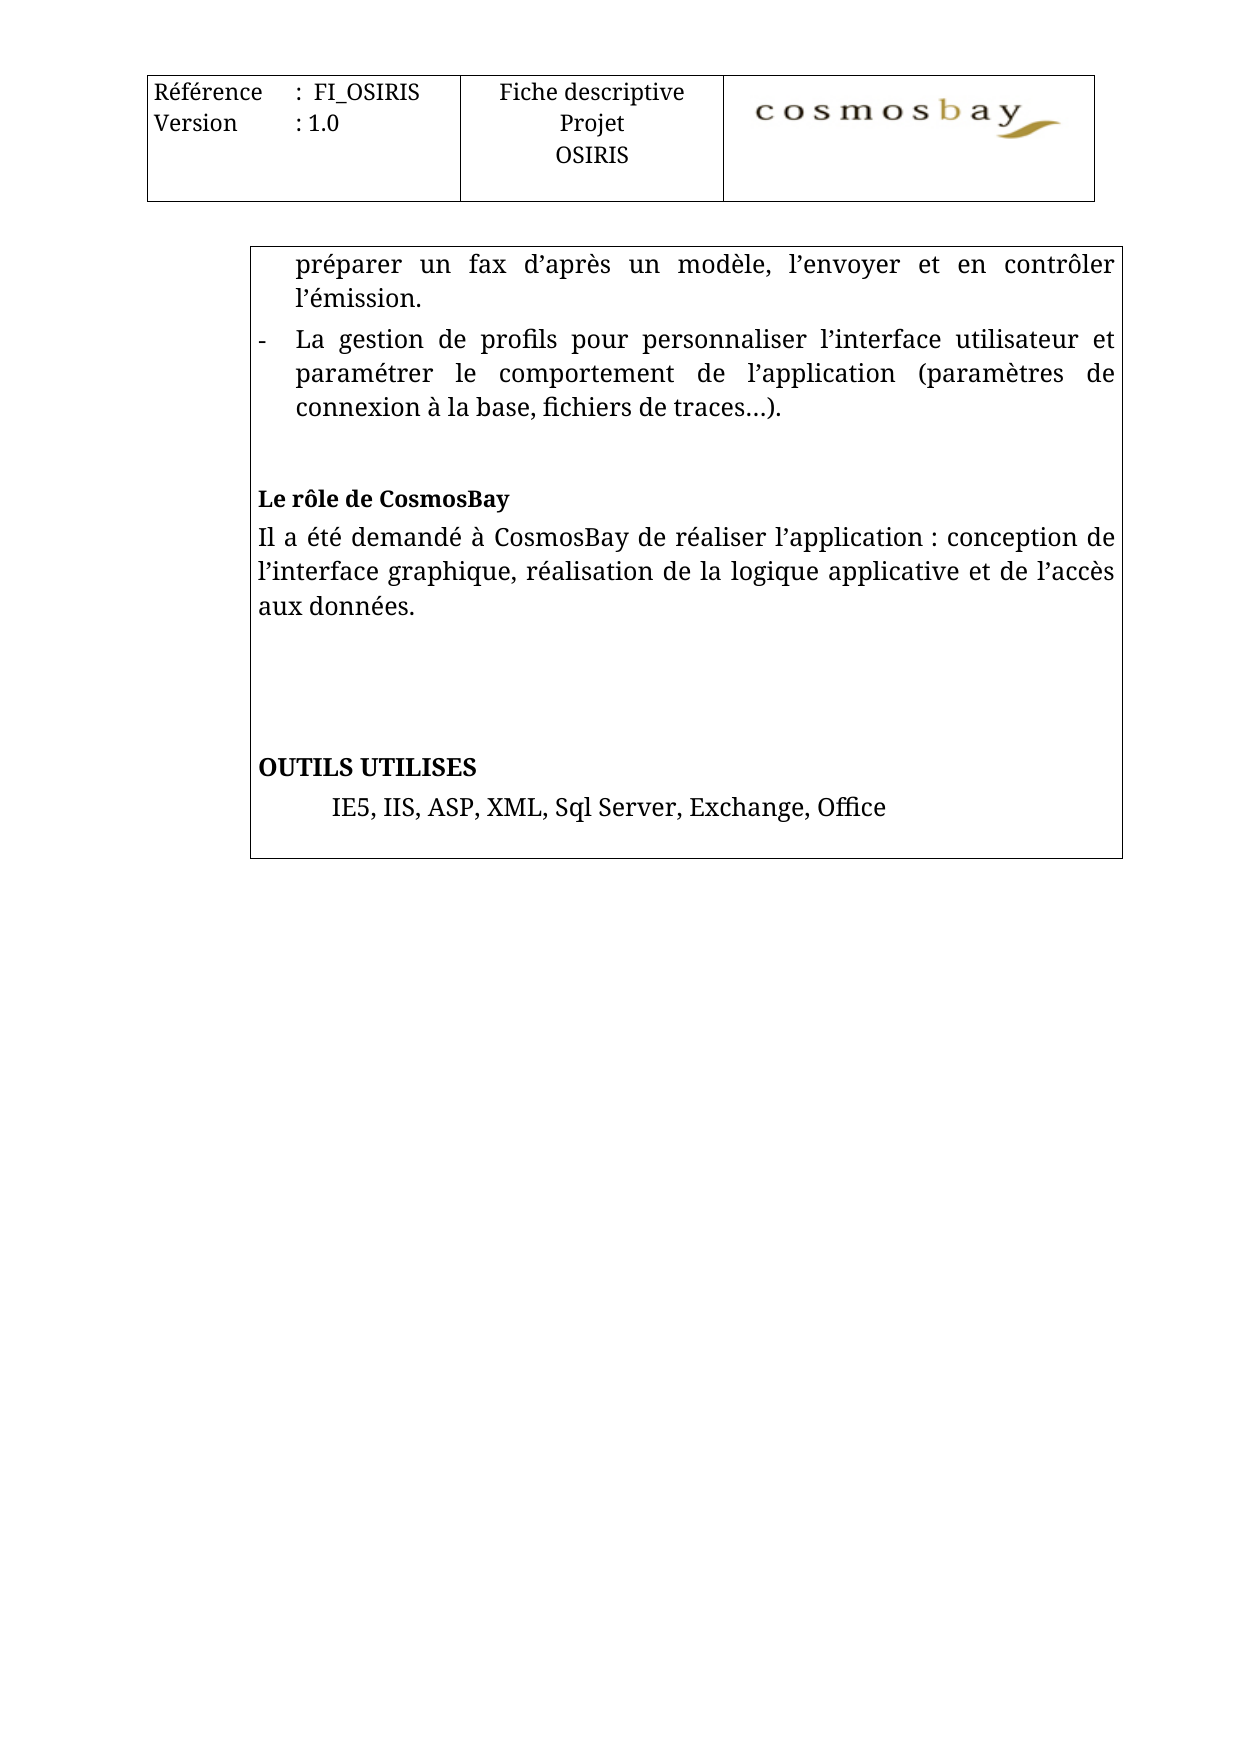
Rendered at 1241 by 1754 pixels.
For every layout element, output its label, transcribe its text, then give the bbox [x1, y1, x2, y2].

table_cell préparer un fax d’après un modèle, l’envoyer et en contrôler l’émission. La gestion de profils pour personnaliser l’interface utilisateur et paramétrer le comportement de l’application (paramètres de connexion à la base, fichiers de traces…). Le rôle de CosmosBay Il a été demandé à CosmosBay de réaliser l’application : conception de l’interface graphique, réalisation de la logique applicative et de l’accès aux données. OUTILS UTILISES IE5, IIS, ASP, XML, Sql Server, Exchange, Office [251, 247, 1122, 858]
table_cell [140, 246, 250, 858]
picture [749, 85, 1069, 143]
